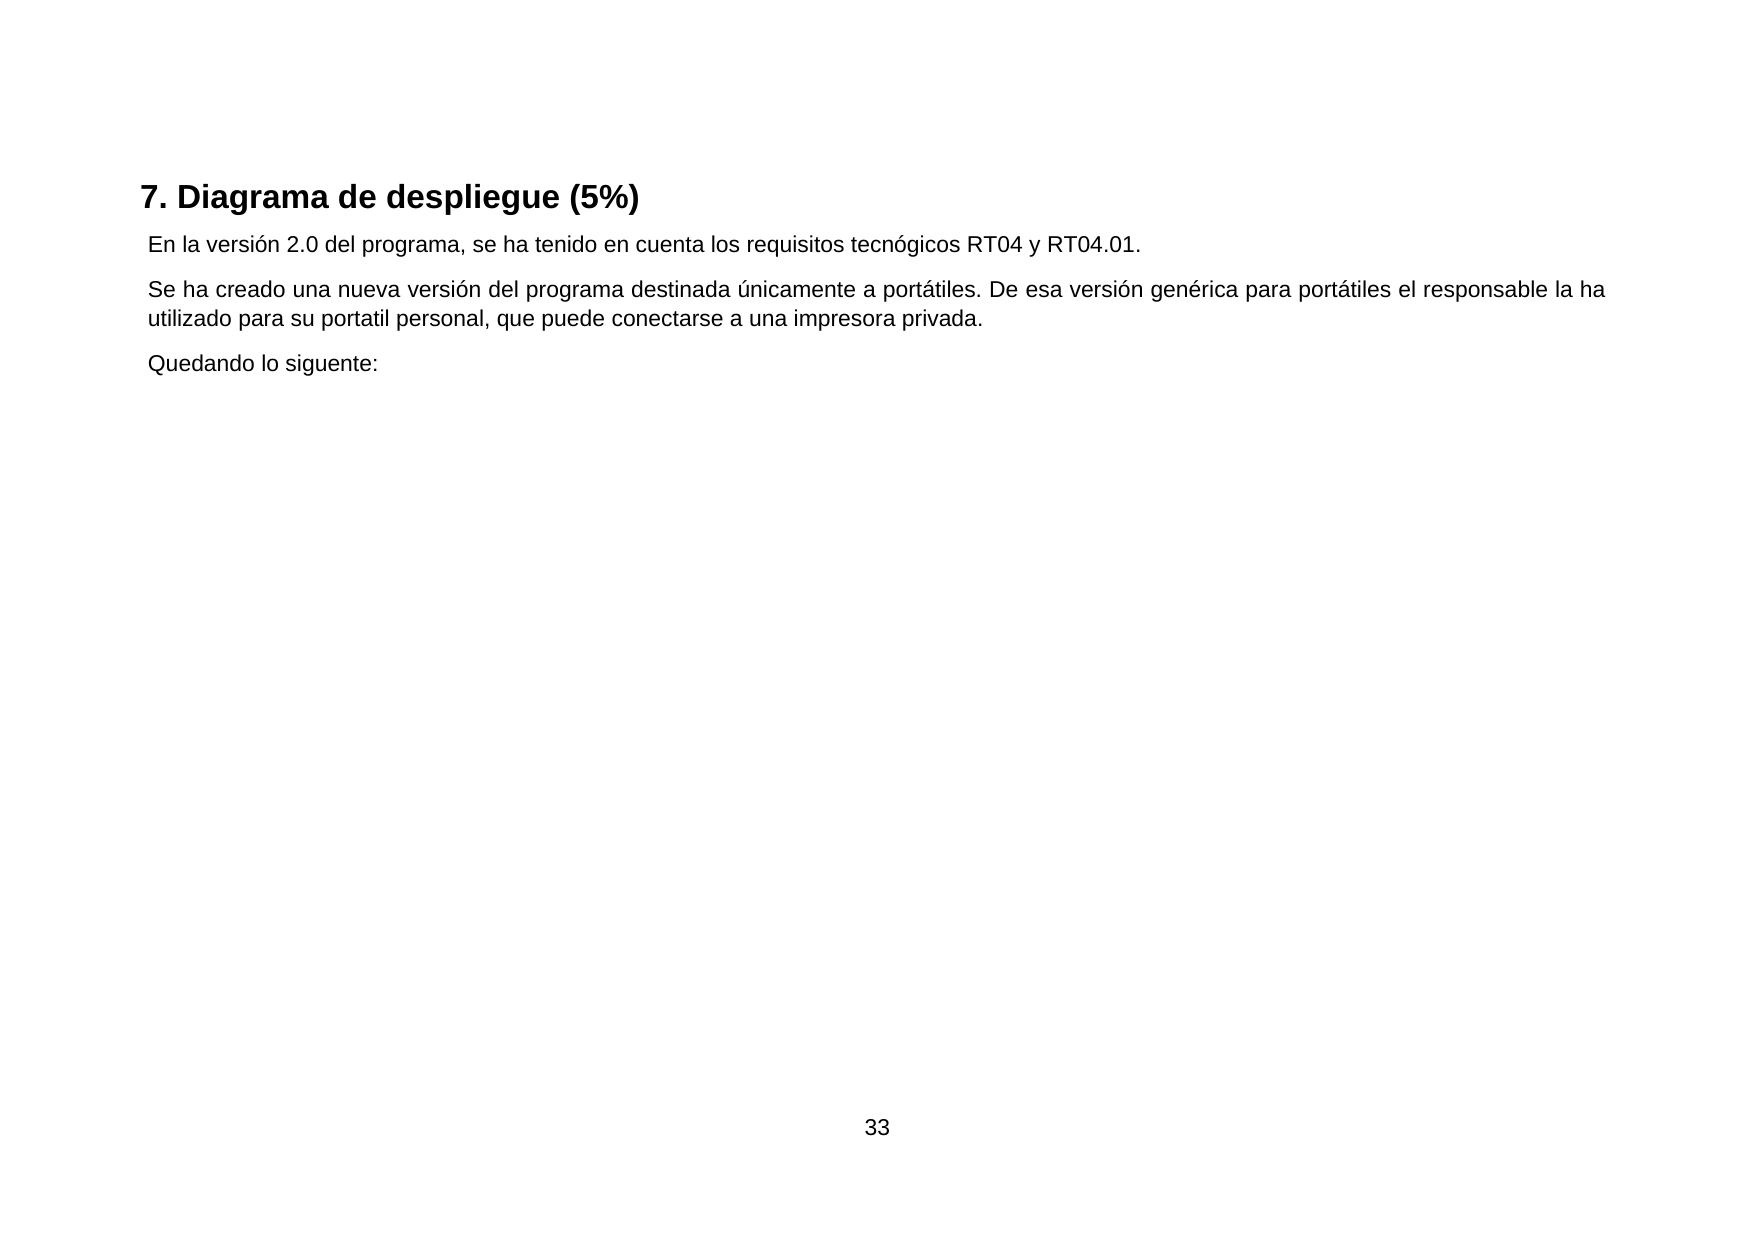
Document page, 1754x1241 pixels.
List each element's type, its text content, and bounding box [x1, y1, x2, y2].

text Se ha creado una nueva versión del programa destinada únicamente a portátiles. De esa versión genérica para portátiles el responsable la ha utilizado para su portatil personal, que puede conectarse a una impresora privada. [148, 276, 1606, 331]
text Quedando lo siguente: [148, 350, 1606, 376]
text En la versión 2.0 del programa, se ha tenido en cuenta los requisitos tecnógicos RT04 y RT04.01. [148, 231, 1606, 257]
subtitle 7. Diagrama de despliegue (5%) [140, 177, 1606, 216]
